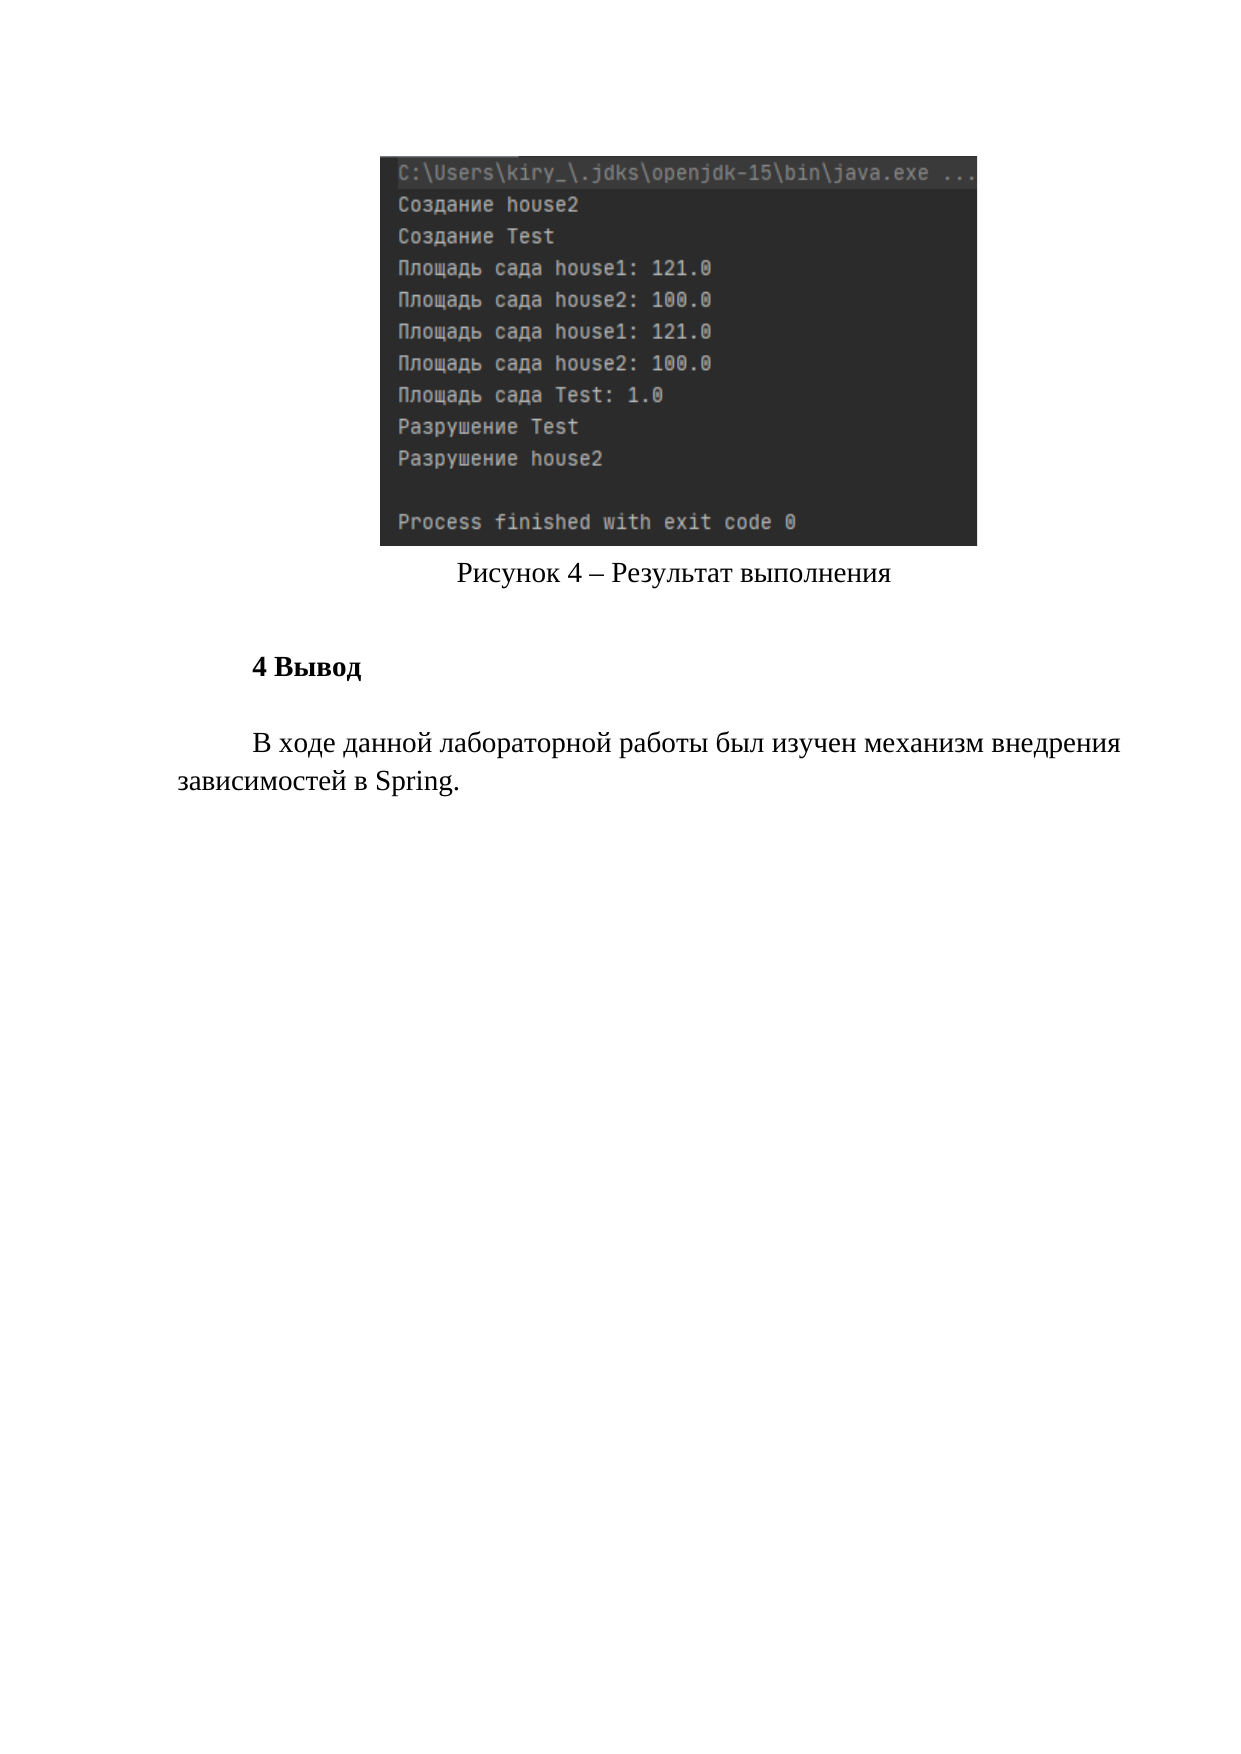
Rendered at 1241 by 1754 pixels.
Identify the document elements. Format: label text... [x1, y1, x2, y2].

subtitle 4 Вывод [177, 649, 1180, 683]
list Рисунок 4 – Результат выполнения [168, 157, 1180, 589]
text В ходе данной лабораторной работы был изучен механизм внедрения зависимостей в Spring. [177, 725, 1180, 797]
picture [380, 156, 978, 546]
